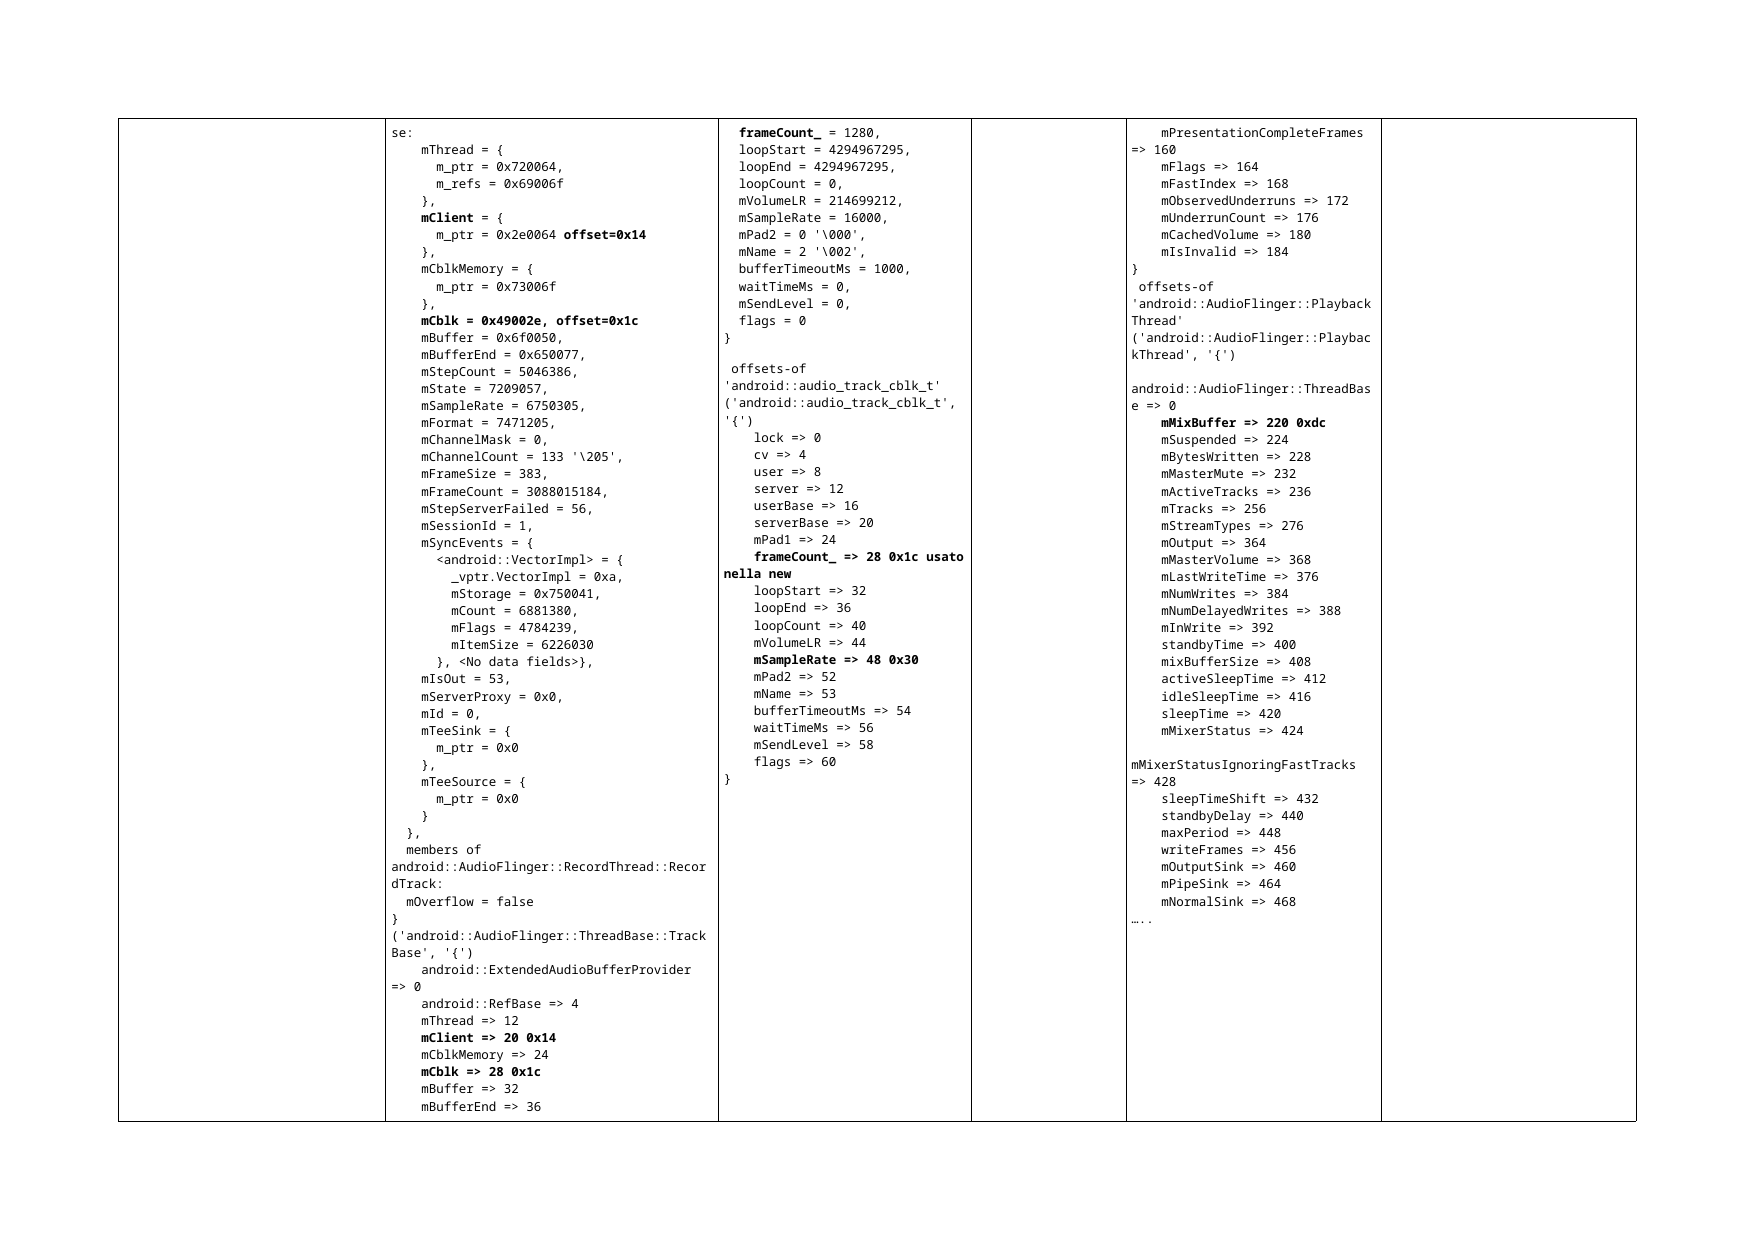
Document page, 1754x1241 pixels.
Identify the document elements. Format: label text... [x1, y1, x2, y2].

table_cell [972, 119, 1126, 1121]
table_cell [119, 119, 385, 1121]
table_cell se: mThread = { m_ptr = 0x720064, m_refs = 0x69006f }, mClient = { m_ptr = 0x2e0064 offset=0x14 }, mCblkMemory = { m_ptr = 0x73006f }, mCblk = 0x49002e, offset=0x1c mBuffer = 0x6f0050, mBufferEnd = 0x650077, mStepCount = 5046386, mState = 7209057, mSampleRate = 6750305, mFormat = 7471205, mChannelMask = 0, mChannelCount = 133 '\205', mFrameSize = 383, mFrameCount = 3088015184, mStepServerFailed = 56, mSessionId = 1, mSyncEvents = { <android::VectorImpl> = { _vptr.VectorImpl = 0xa, mStorage = 0x750041, mCount = 6881380, mFlags = 4784239, mItemSize = 6226030 }, <No data fields>}, mIsOut = 53, mServerProxy = 0x0, mId = 0, mTeeSink = { m_ptr = 0x0 }, mTeeSource = { m_ptr = 0x0 } }, members of android::AudioFlinger::RecordThread::RecordTrack: mOverflow = false } ('android::AudioFlinger::ThreadBase::TrackBase', '{') android::ExtendedAudioBufferProvider => 0 android::RefBase => 4 mThread => 12 mClient => 20 0x14 mCblkMemory => 24 mCblk => 28 0x1c mBuffer => 32 mBufferEnd => 36 [386, 119, 718, 1121]
table_cell mPresentationCompleteFrames => 160 mFlags => 164 mFastIndex => 168 mObservedUnderruns => 172 mUnderrunCount => 176 mCachedVolume => 180 mIsInvalid => 184 } offsets-of 'android::AudioFlinger::PlaybackThread' ('android::AudioFlinger::PlaybackThread', '{') android::AudioFlinger::ThreadBase => 0 mMixBuffer => 220 0xdc mSuspended => 224 mBytesWritten => 228 mMasterMute => 232 mActiveTracks => 236 mTracks => 256 mStreamTypes => 276 mOutput => 364 mMasterVolume => 368 mLastWriteTime => 376 mNumWrites => 384 mNumDelayedWrites => 388 mInWrite => 392 standbyTime => 400 mixBufferSize => 408 activeSleepTime => 412 idleSleepTime => 416 sleepTime => 420 mMixerStatus => 424 mMixerStatusIgnoringFastTracks => 428 sleepTimeShift => 432 standbyDelay => 440 maxPeriod => 448 writeFrames => 456 mOutputSink => 460 mPipeSink => 464 mNormalSink => 468 ….. [1127, 119, 1381, 1121]
table_cell [1382, 119, 1636, 1121]
table_cell (gdb) p *this->mCblk $23 = { lock = { mMutex = { value = 8192 } }, cv = { mCond = { value = -169 } }, user = 28160, server = 27200, userBase = 28160, serverBase = 26880, mPad1 = 0, frameCount_ = 1280, loopStart = 4294967295, loopEnd = 4294967295, loopCount = 0, mVolumeLR = 214699212, mSampleRate = 16000, mPad2 = 0 '\000', mName = 2 '\002', bufferTimeoutMs = 1000, waitTimeMs = 0, mSendLevel = 0, flags = 0 } offsets-of 'android::audio_track_cblk_t' ('android::audio_track_cblk_t', '{') lock => 0 cv => 4 user => 8 server => 12 userBase => 16 serverBase => 20 mPad1 => 24 frameCount_ => 28 0x1c usato nella new loopStart => 32 loopEnd => 36 loopCount => 40 mVolumeLR => 44 mSampleRate => 48 0x30 mPad2 => 52 mName => 53 bufferTimeoutMs => 54 waitTimeMs => 56 mSendLevel => 58 flags => 60 } } [719, 119, 971, 1121]
